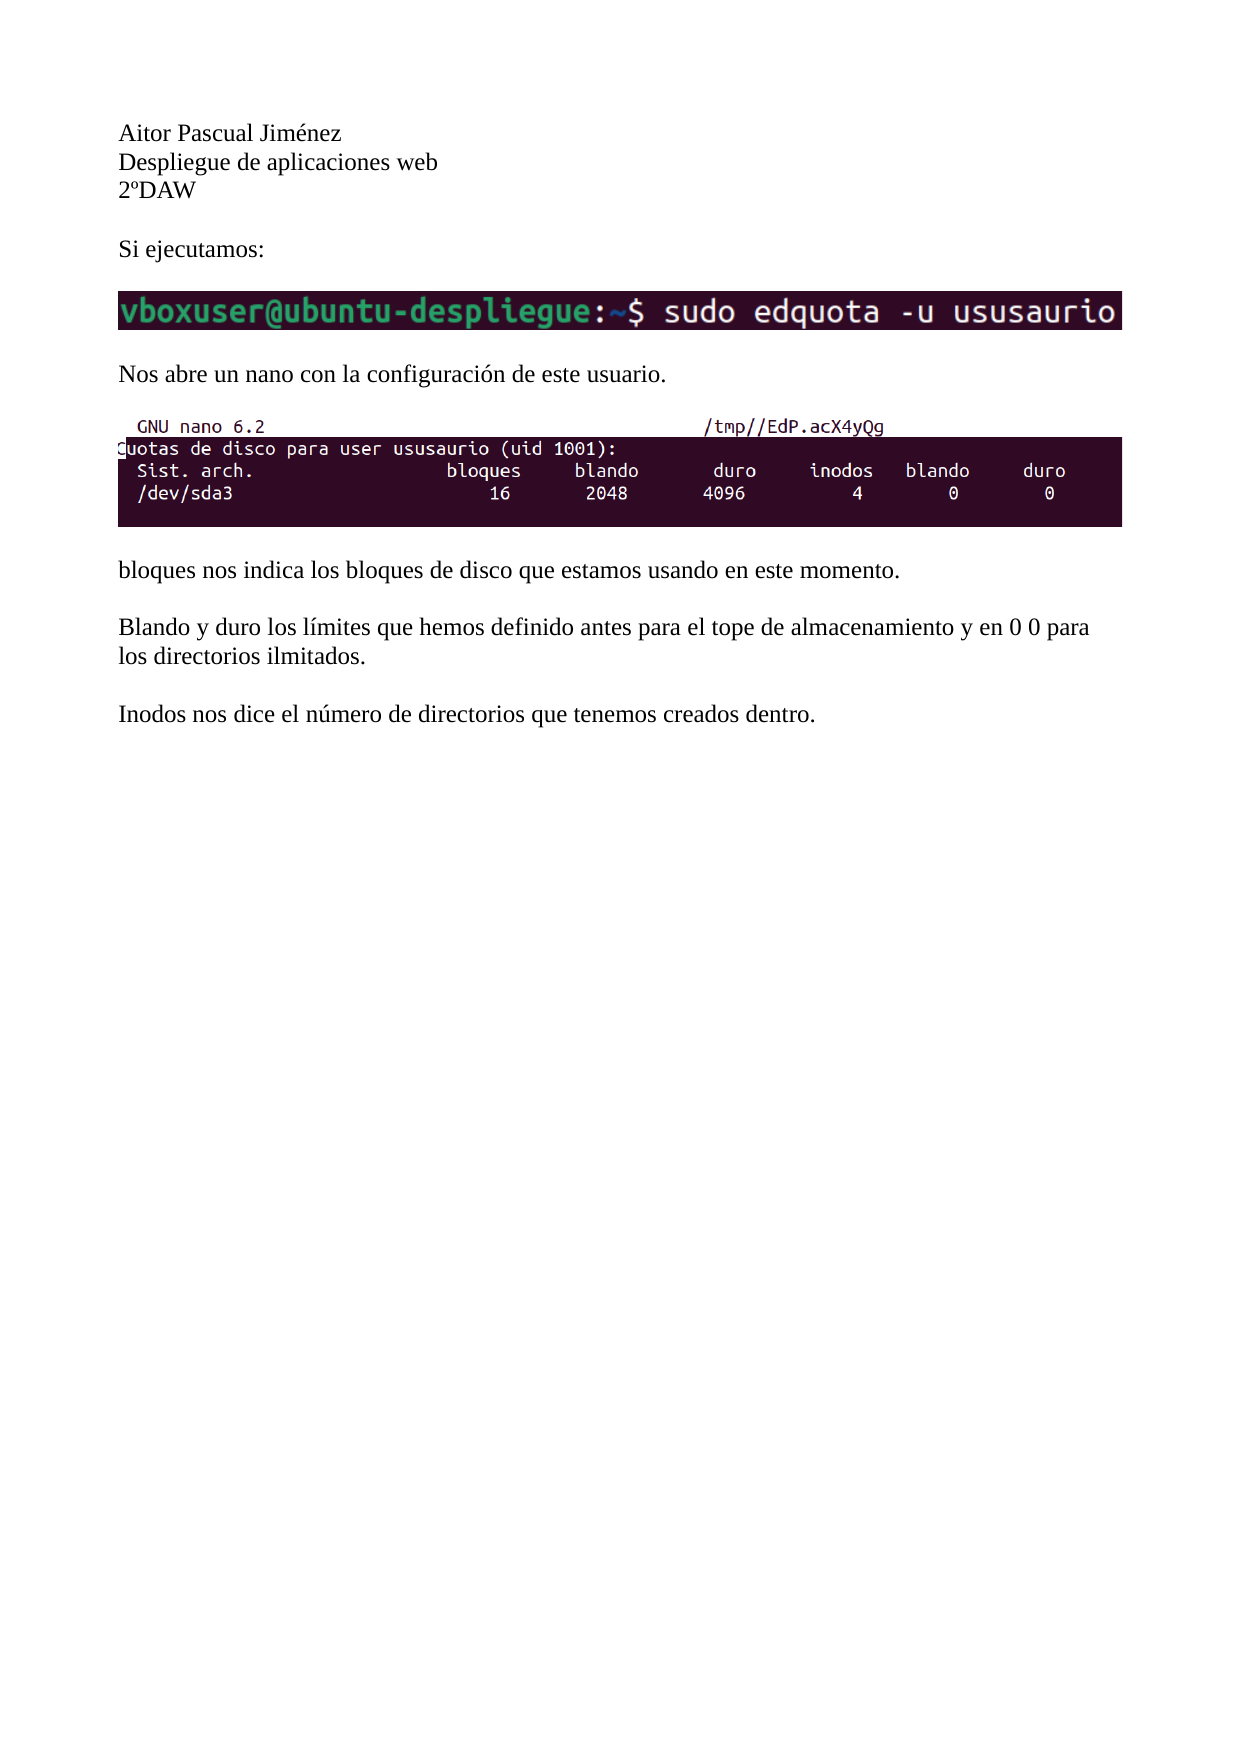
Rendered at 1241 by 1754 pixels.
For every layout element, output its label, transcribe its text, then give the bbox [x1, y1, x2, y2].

picture [118, 291, 1123, 330]
picture [118, 416, 1123, 527]
text Inodos nos dice el número de directorios que tenemos creados dentro. [118, 699, 1122, 727]
text Si ejecutamos: [118, 234, 1122, 263]
text Nos abre un nano con la configuración de este usuario. [118, 359, 1122, 387]
text Blando y duro los límites que hemos definido antes para el tope de almacenamiento y en 0 0 para los directorios ilmitados. [118, 612, 1122, 670]
text bloques nos indica los bloques de disco que estamos usando en este momento. [118, 555, 1122, 584]
